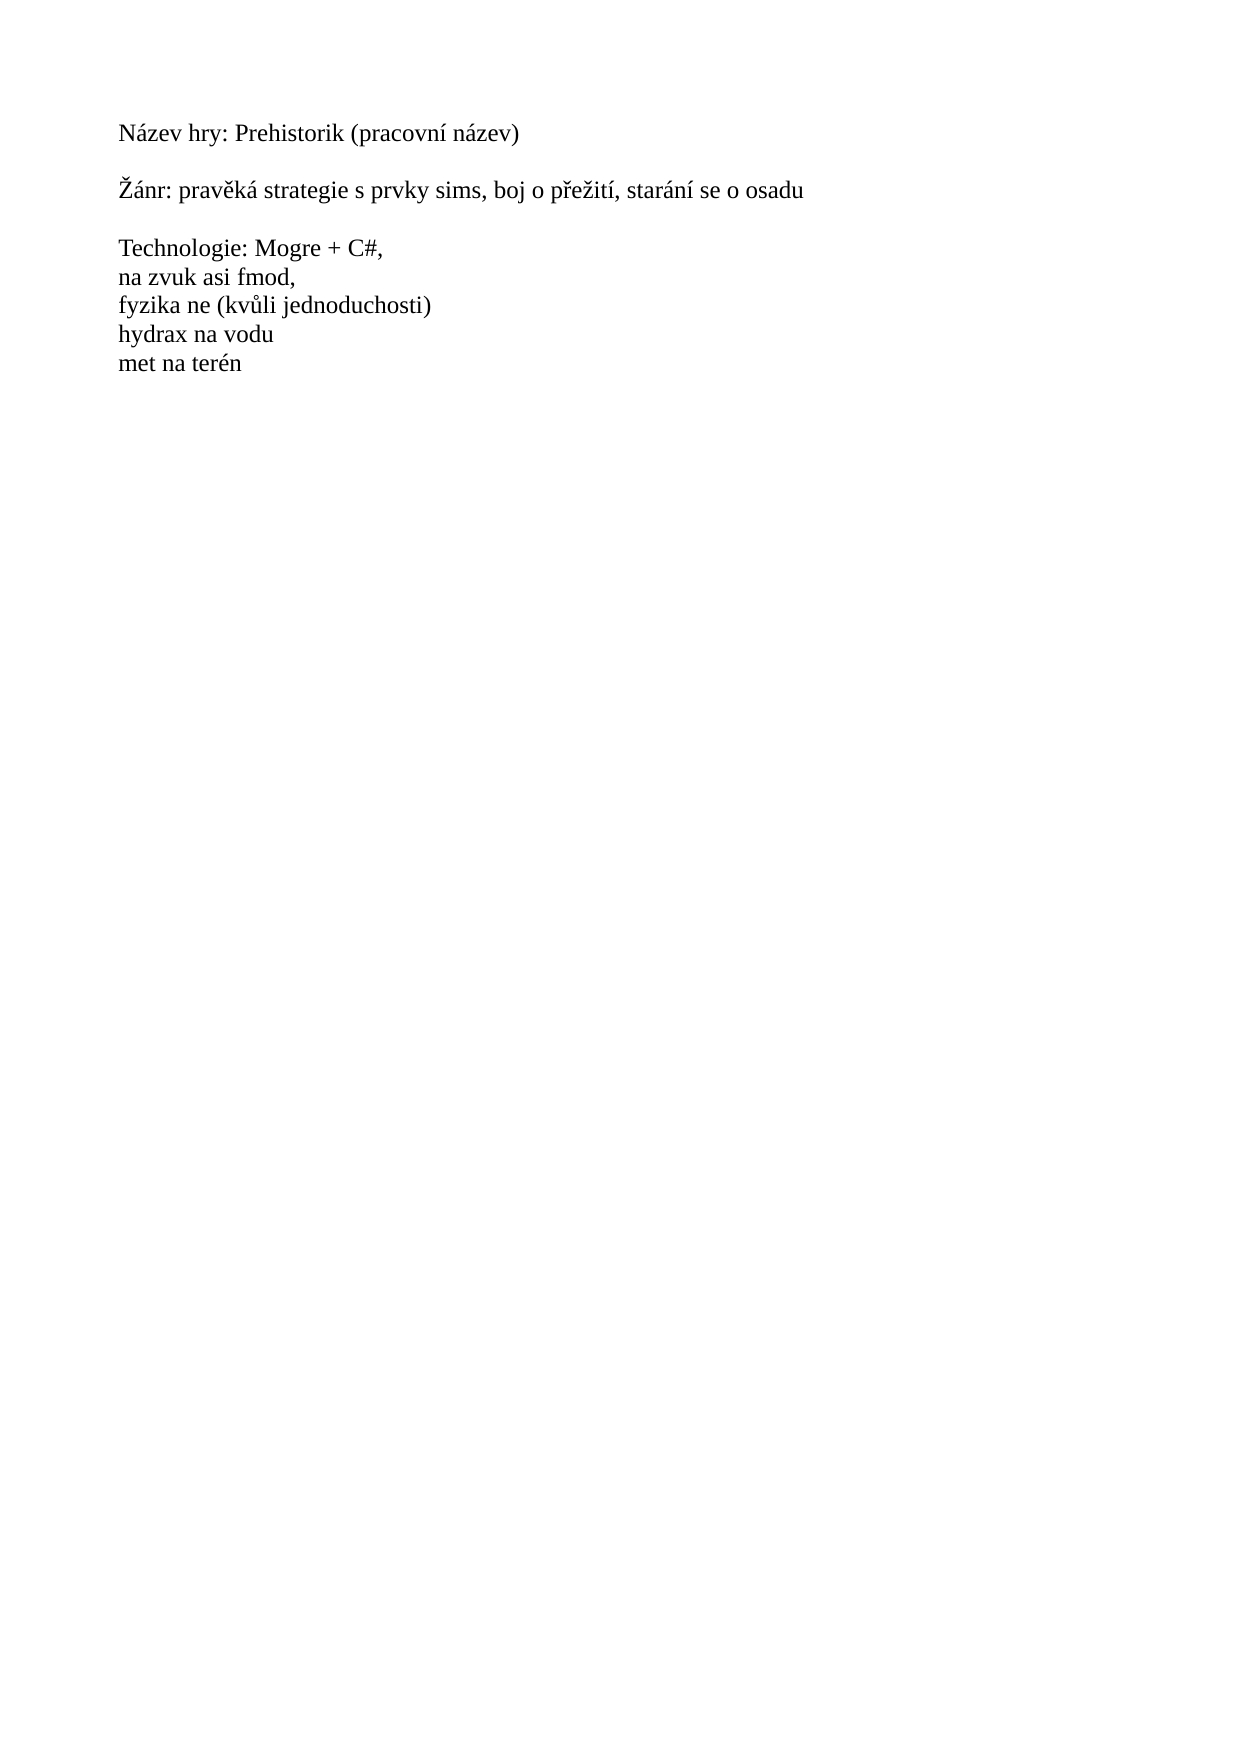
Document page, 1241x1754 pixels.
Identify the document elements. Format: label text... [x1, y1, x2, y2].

text Název hry: Prehistorik (pracovní název) [118, 118, 1122, 147]
text hydrax na vodu [118, 319, 1122, 348]
text met na terén [118, 348, 1122, 377]
text Technologie: Mogre + C#, [118, 233, 1122, 262]
text fyzika ne (kvůli jednoduchosti) [118, 291, 1122, 319]
text Žánr: pravěká strategie s prvky sims, boj o přežití, starání se o osadu [118, 176, 1122, 204]
text na zvuk asi fmod, [118, 262, 1122, 291]
